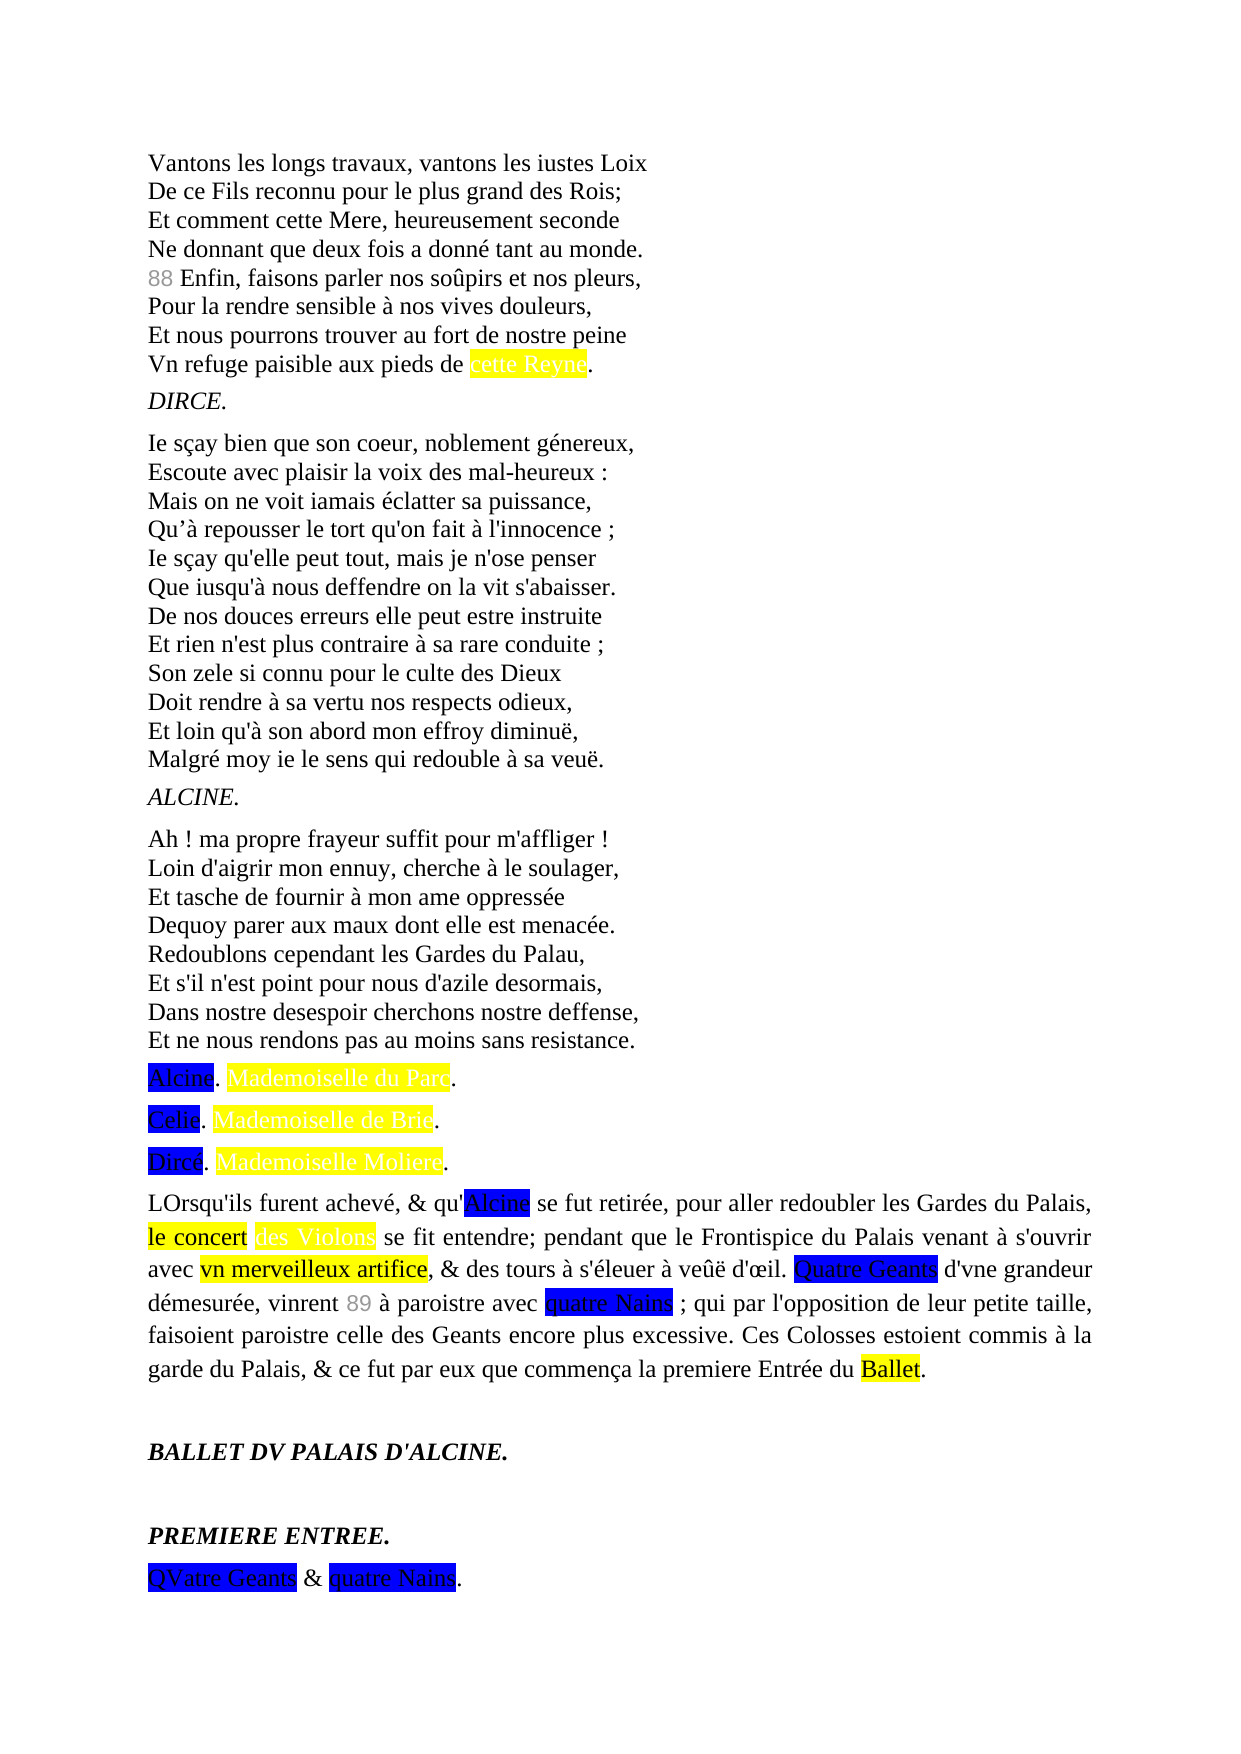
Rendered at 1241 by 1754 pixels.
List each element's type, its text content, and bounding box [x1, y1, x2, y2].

text Celie. Mademoiselle de Brie. [433, 1105, 1093, 1133]
text Ah ! ma propre frayeur suffit pour m'affliger ! Loin d'aigrir mon ennuy, cherche à le soulager, Et tasche de fournir à mon ame oppressée Dequoy parer aux maux dont elle est menacée. Redoublons cependant les Gardes du Palau, Et s'il n'est point pour nous d'azile desormais, Dans nostre desespoir cherchons nostre deffense, Et ne nous rendons pas au moins sans resistance. [148, 824, 1093, 1054]
text LOrsqu'ils furent achevé, & qu'Alcine se fut retirée, pour aller redoubler les Gardes du Palais, le concert des Violons se fit entendre; pendant que le Frontispice du Palais venant à s'ouvrir avec vn merveilleux artifice, & des tours à s'éleuer à veûë d'œil. Quatre Geants d'vne grandeur démesurée, vinrent 89 à paroistre avec quatre Nains ; qui par l'opposition de leur petite taille, faisoient paroistre celle des Geants encore plus excessive. Ces Colosses estoient commis à la garde du Palais, & ce fut par eux que commença la premiere Entrée du Ballet. [148, 1188, 1093, 1382]
text PREMIERE ENTREE. [148, 1521, 1093, 1550]
text QVatre Geants & quatre Nains. [456, 1563, 1093, 1592]
text BALLET DV PALAIS D'ALCINE. [148, 1437, 1093, 1466]
text QVatre Geants & quatre Nains. [297, 1563, 329, 1592]
text Alcine. Mademoiselle du Parc. [450, 1063, 1093, 1092]
text Ie sçay bien que son coeur, noblement génereux, Escoute avec plaisir la voix des mal-heureux : Mais on ne voit iamais éclatter sa puissance, Qu’à repousser le tort qu'on fait à l'innocence ; Ie sçay qu'elle peut tout, mais je n'ose penser Que iusqu'à nous deffendre on la vit s'abaisser. De nos douces erreurs elle peut estre instruite Et rien n'est plus contraire à sa rare conduite ; Son zele si connu pour le culte des Dieux Doit rendre à sa vertu nos respects odieux, Et loin qu'à son abord mon effroy diminuë, Malgré moy ie le sens qui redouble à sa veuë. [148, 428, 1093, 773]
text Vantons les longs travaux, vantons les iustes Loix De ce Fils reconnu pour le plus grand des Rois; Et comment cette Mere, heureusement seconde Ne donnant que deux fois a donné tant au monde. 88 Enfin, faisons parler nos soûpirs et nos pleurs, Pour la rendre sensible à nos vives douleurs, Et nous pourrons trouver au fort de nostre peine Vn refuge paisible aux pieds de cette Reyne. [148, 148, 1093, 378]
text DIRCE. [148, 386, 1093, 415]
text ALCINE. [148, 782, 1093, 811]
text Dircé. Mademoiselle Moliere. [443, 1147, 1093, 1175]
